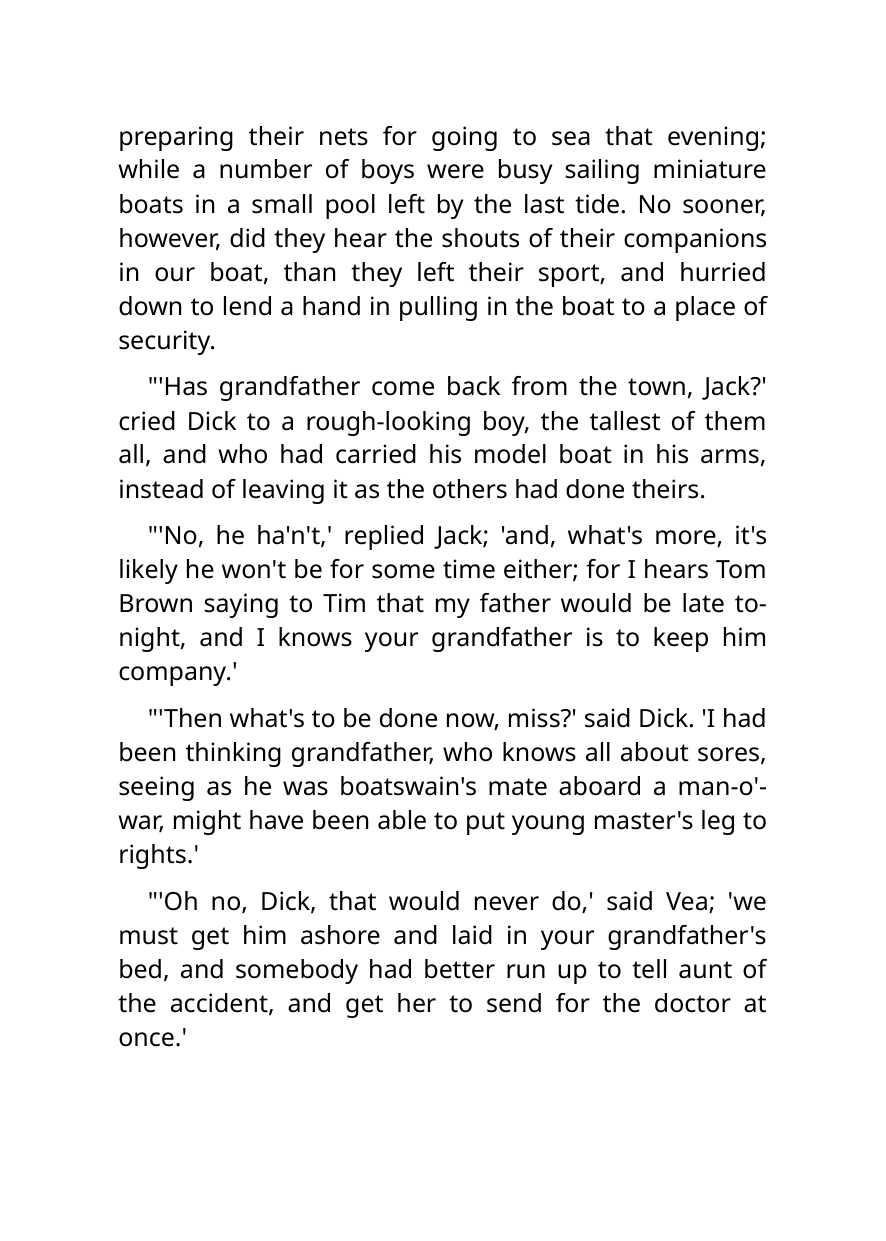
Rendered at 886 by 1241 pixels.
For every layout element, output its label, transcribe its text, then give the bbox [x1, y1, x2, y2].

text "'Oh no, Dick, that would never do,' said Vea; 'we must get him ashore and laid in your grandfather's bed, and somebody had better run up to tell aunt of the accident, and get her to send for the doctor at once.' [118, 883, 768, 1054]
text "'No, he ha'n't,' replied Jack; 'and, what's more, it's likely he won't be for some time either; for I hears Tom Brown saying to Tim that my father would be late to-night, and I knows your grandfather is to keep him company.' [118, 518, 768, 688]
text preparing their nets for going to sea that evening; while a number of boys were busy sailing miniature boats in a small pool left by the last tide. No sooner, however, did they hear the shouts of their companions in our boat, than they left their sport, and hurried down to lend a hand in pulling in the boat to a place of security. [118, 118, 768, 357]
text "'Then what's to be done now, miss?' said Dick. 'I had been thinking grandfather, who knows all about sores, seeing as he was boatswain's mate aboard a man-o'-war, might have been able to put young master's leg to rights.' [118, 701, 768, 871]
text "'Has grandfather come back from the town, Jack?' cried Dick to a rough-looking boy, the tallest of them all, and who had carried his model boat in his arms, instead of leaving it as the others had done theirs. [118, 369, 768, 505]
